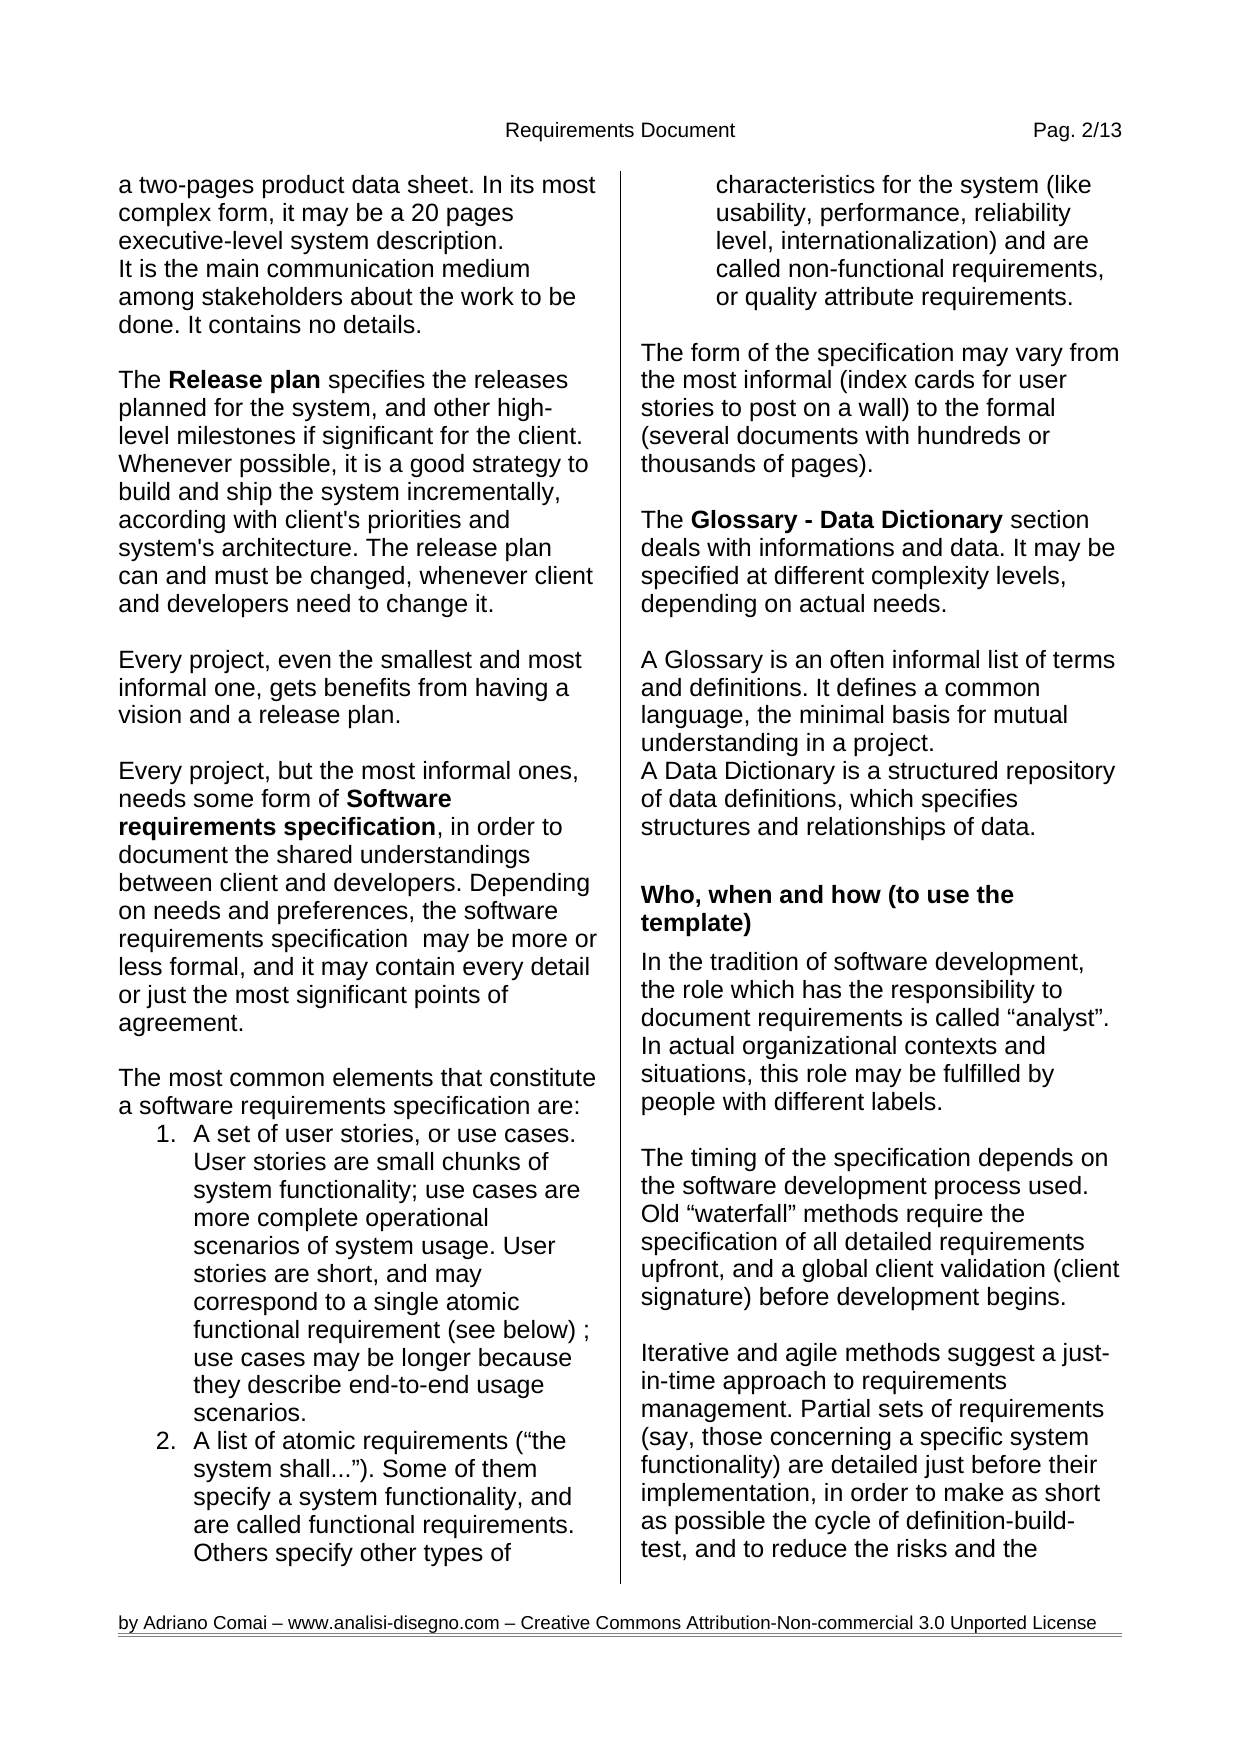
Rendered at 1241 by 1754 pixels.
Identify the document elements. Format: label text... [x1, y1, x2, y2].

text Every project, but the most informal ones, needs some form of Software requirements specification, in order to document the shared understandings between client and developers. Depending on needs and preferences, the software requirements specification may be more or less formal, and it may contain every detail or just the most significant points of agreement. [118, 757, 599, 1036]
text It is the main communication medium among stakeholders about the work to be done. It contains no details. [118, 254, 599, 338]
text The Glossary - Data Dictionary section deals with informations and data. It may be specified at different complexity levels, depending on actual needs. [641, 506, 1122, 617]
text A Data Dictionary is a structured repository of data definitions, which specifies structures and relationships of data. [641, 757, 1122, 841]
list A set of user stories, or use cases. User stories are small chunks of system functionality; use cases are more complete operational scenarios of system usage. User stories are short, and may correspond to a single atomic functional requirement (see below) ; use cases may be longer because they describe end-to-end usage scenarios. [156, 1120, 599, 1427]
text The Release plan specifies the releases planned for the system, and other high-level milestones if significant for the client. [118, 366, 599, 450]
text Iterative and agile methods suggest a just-in-time approach to requirements management. Partial sets of requirements (say, those concerning a specific system functionality) are detailed just before their implementation, in order to make as short as possible the cycle of definition-build-test, and to reduce the risks and the [641, 1339, 1122, 1562]
text Who, when and how (to use the template) [641, 881, 1122, 936]
text Every project, even the smallest and most informal one, gets benefits from having a vision and a release plan. [118, 645, 599, 729]
list characteristics for the system (like usability, performance, reliability level, internationalization) and are called non-functional requirements, or quality attribute requirements. [678, 171, 1122, 310]
text a two-pages product data sheet. In its most complex form, it may be a 20 pages executive-level system description. [118, 171, 599, 254]
text A Glossary is an often informal list of terms and definitions. It defines a common language, the minimal basis for mutual understanding in a project. [641, 645, 1122, 757]
text The timing of the specification depends on the software development process used. Old “waterfall” methods require the specification of all detailed requirements upfront, and a global client validation (client signature) before development begins. [641, 1143, 1122, 1311]
text Whenever possible, it is a good strategy to build and ship the system incrementally, according with client's priorities and system's architecture. The release plan can and must be changed, whenever client and developers need to change it. [118, 450, 599, 617]
text The form of the specification may vary from the most informal (index cards for user stories to post on a wall) to the formal (several documents with hundreds or thousands of pages). [641, 338, 1122, 478]
text The most common elements that constitute a software requirements specification are: [118, 1064, 599, 1120]
list A list of atomic requirements (“the system shall...”). Some of them specify a system functionality, and are called functional requirements. Others specify other types of [156, 1427, 599, 1567]
text In the tradition of software development, the role which has the responsibility to document requirements is called “analyst”. In actual organizational contexts and situations, this role may be fulfilled by people with different labels. [641, 948, 1122, 1116]
